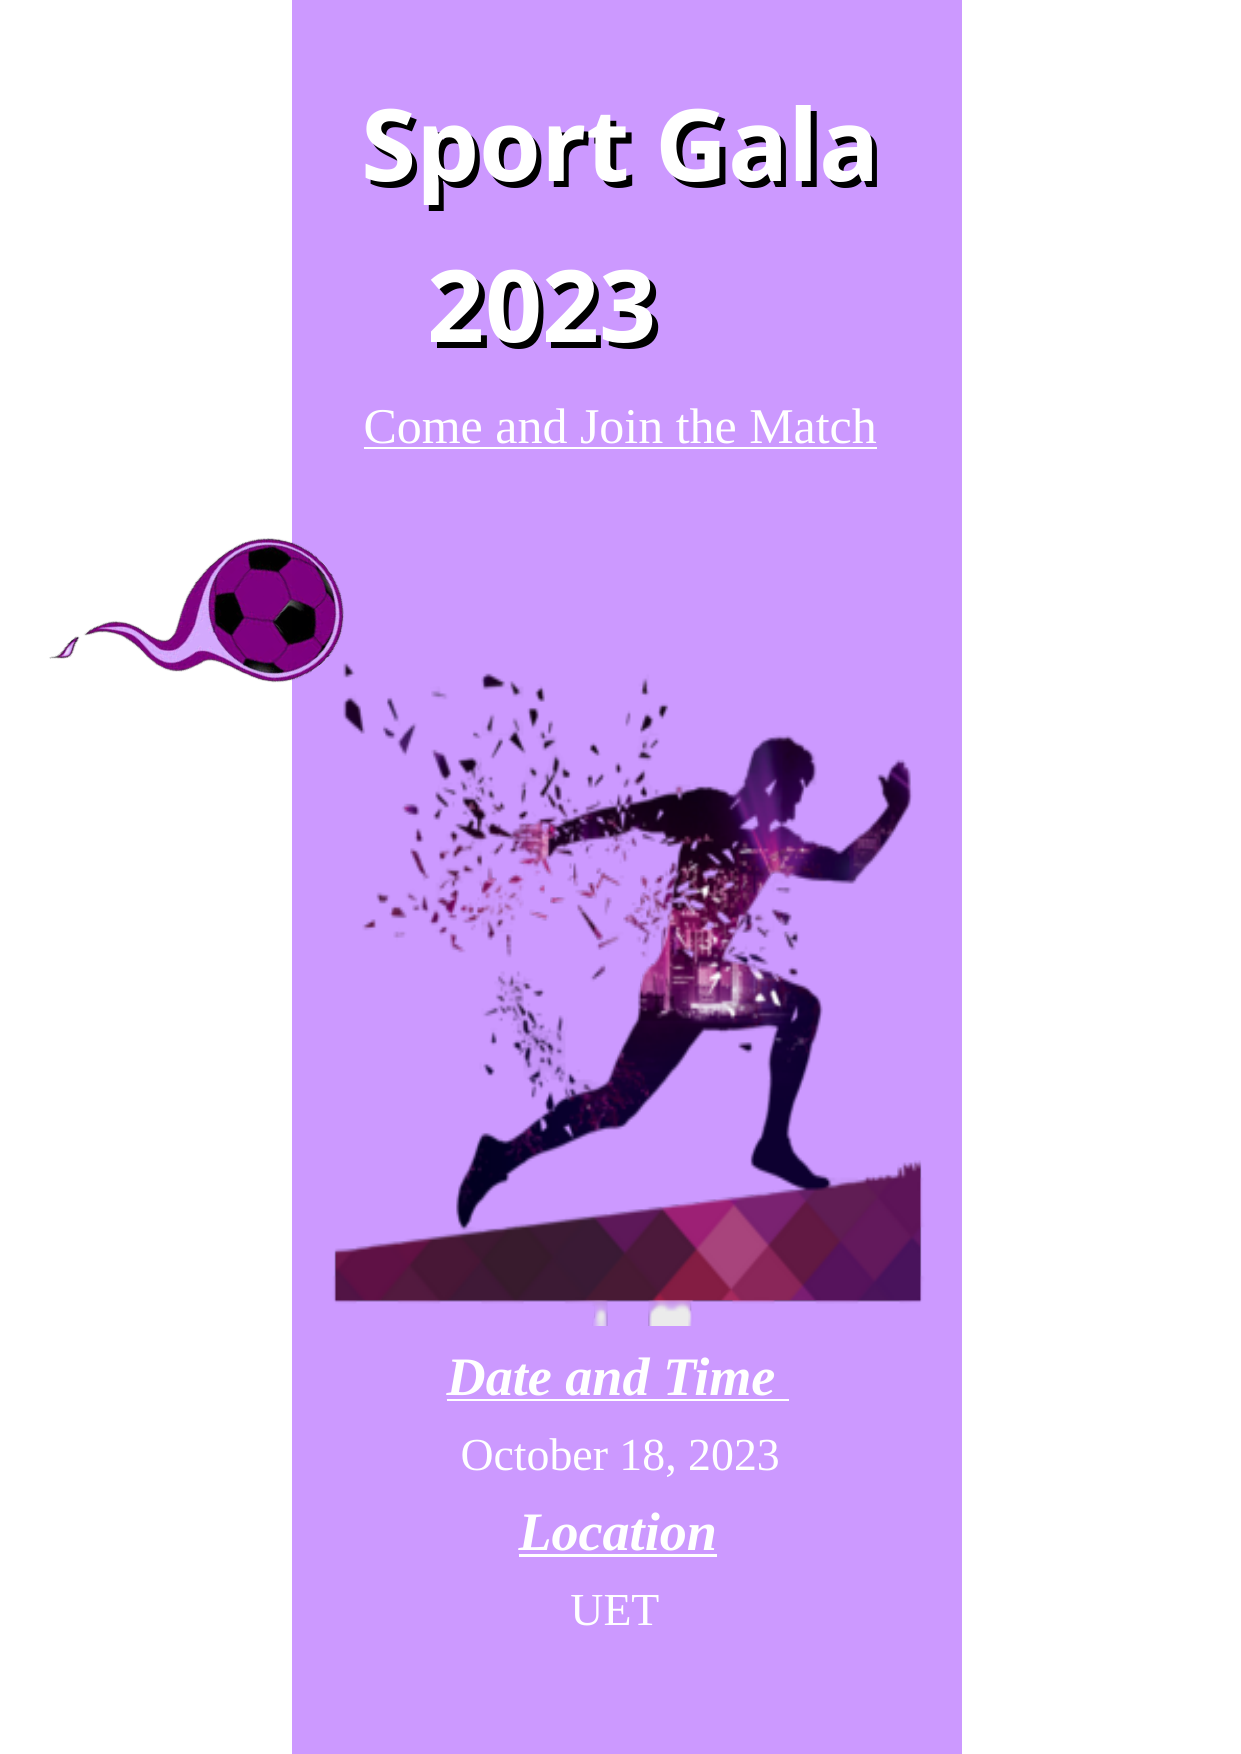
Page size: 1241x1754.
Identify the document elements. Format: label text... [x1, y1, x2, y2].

text 2023 [75, 236, 292, 372]
text Come and Join the Match [75, 397, 292, 454]
text Come and Join the Match [962, 397, 1165, 454]
text 2023 [962, 236, 1165, 372]
text Location [962, 1500, 1165, 1562]
text Date and Time [962, 1345, 1165, 1407]
text Sport Gala [962, 75, 1165, 211]
text UET [962, 1583, 1165, 1635]
text Location [75, 1500, 292, 1562]
text October 18, 2023 [962, 1427, 1165, 1480]
text UET [75, 1583, 292, 1635]
text Sport Gala [75, 75, 292, 211]
text Date and Time [75, 1345, 292, 1407]
text October 18, 2023 [75, 1427, 292, 1480]
